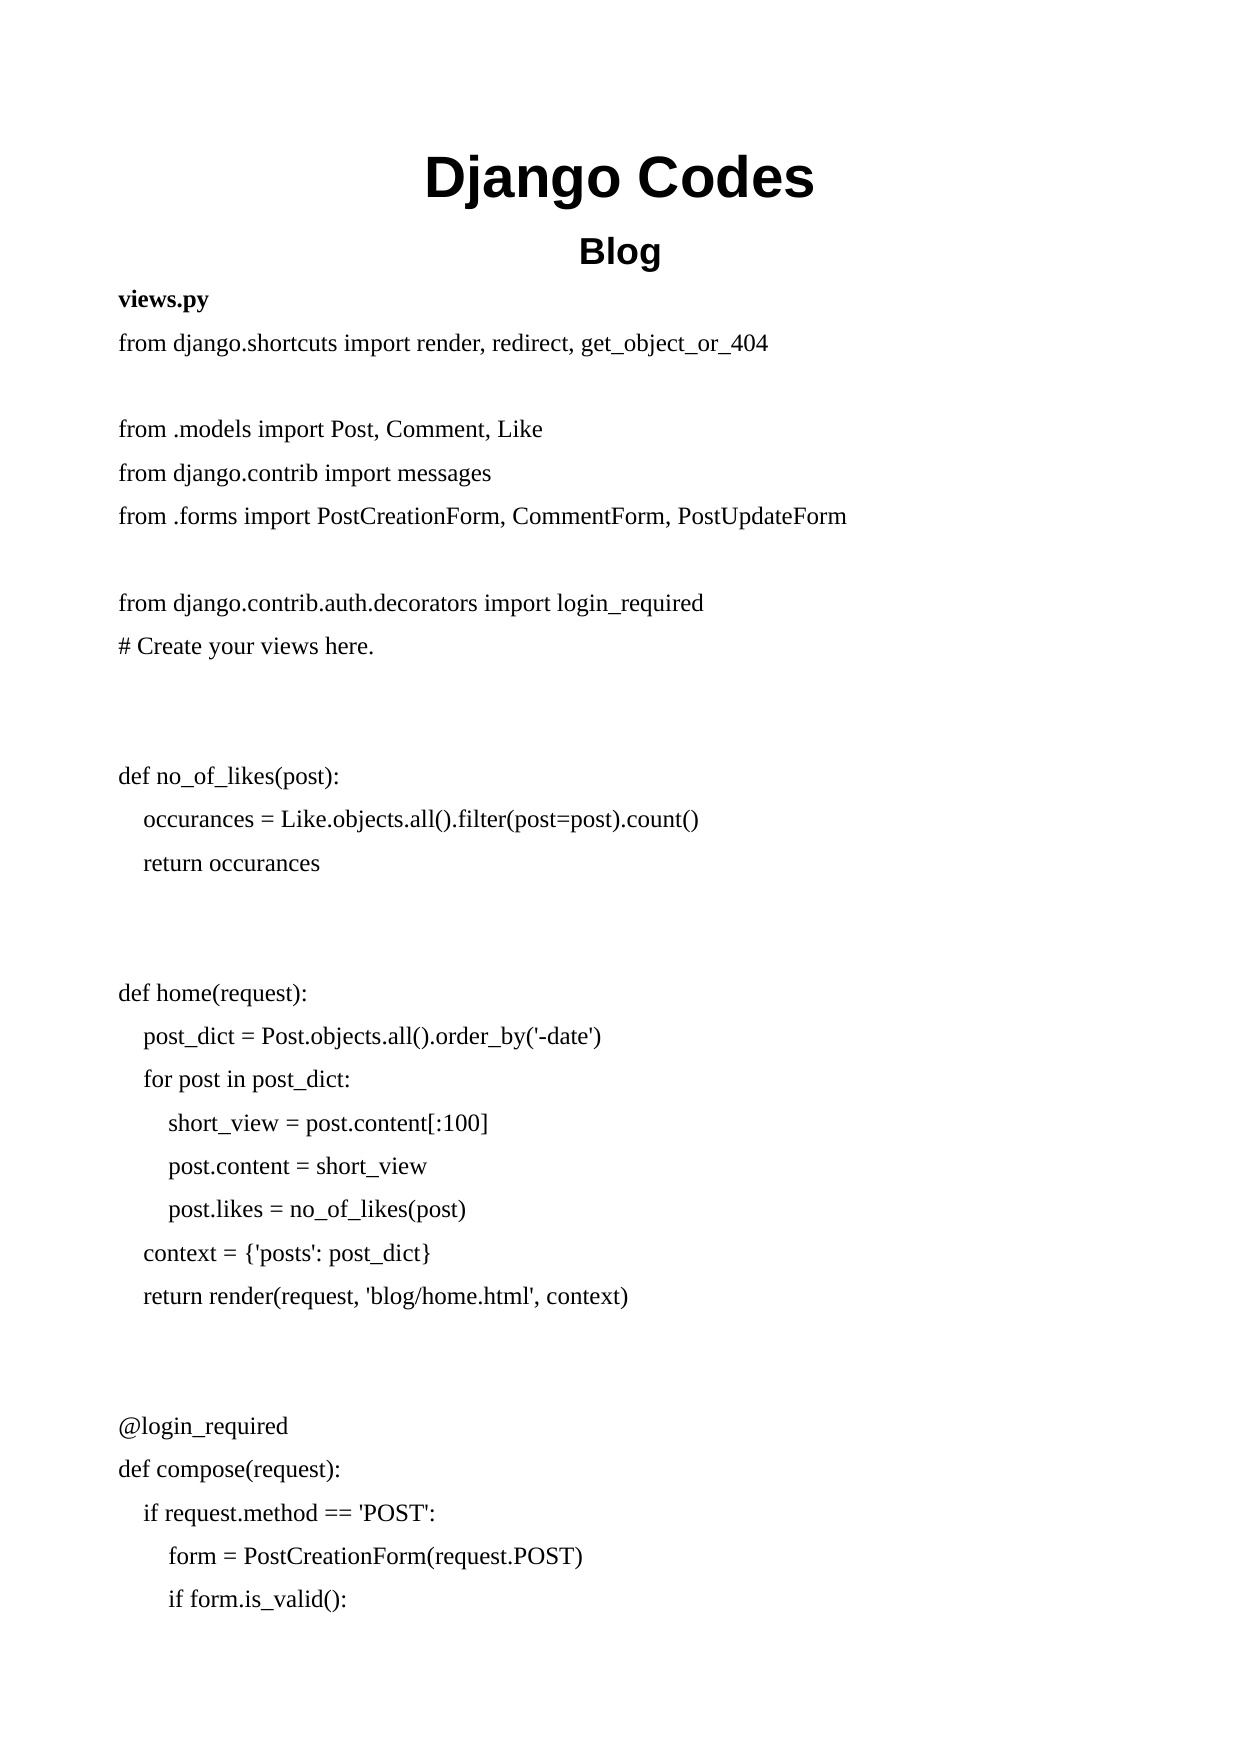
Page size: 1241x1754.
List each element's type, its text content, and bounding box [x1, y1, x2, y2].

text from .models import Post, Comment, Like [118, 414, 1122, 443]
text form = PostCreationForm(request.POST) [118, 1541, 1122, 1570]
text for post in post_dict: [118, 1064, 1122, 1093]
text views.py [118, 284, 1122, 313]
subtitle Blog [118, 229, 1122, 272]
text post.likes = no_of_likes(post) [118, 1194, 1122, 1223]
text def no_of_likes(post): [118, 761, 1122, 790]
text def compose(request): [118, 1454, 1122, 1483]
text post_dict = Post.objects.all().order_by('-date') [118, 1021, 1122, 1050]
text from .forms import PostCreationForm, CommentForm, PostUpdateForm [118, 501, 1122, 530]
text if request.method == 'POST': [118, 1498, 1122, 1527]
text from django.shortcuts import render, redirect, get_object_or_404 [118, 328, 1122, 357]
text from django.contrib import messages [118, 458, 1122, 487]
text from django.contrib.auth.decorators import login_required [118, 588, 1122, 617]
text # Create your views here. [118, 631, 1122, 660]
text return render(request, 'blog/home.html', context) [118, 1281, 1122, 1310]
text return occurances [118, 848, 1122, 877]
text short_view = post.content[:100] [118, 1108, 1122, 1137]
text occurances = Like.objects.all().filter(post=post).count() [118, 804, 1122, 833]
text context = {'posts': post_dict} [118, 1238, 1122, 1267]
text post.content = short_view [118, 1151, 1122, 1180]
text @login_required [118, 1411, 1122, 1440]
title Django Codes [118, 143, 1122, 210]
text def home(request): [118, 978, 1122, 1007]
text if form.is_valid(): [118, 1584, 1122, 1613]
